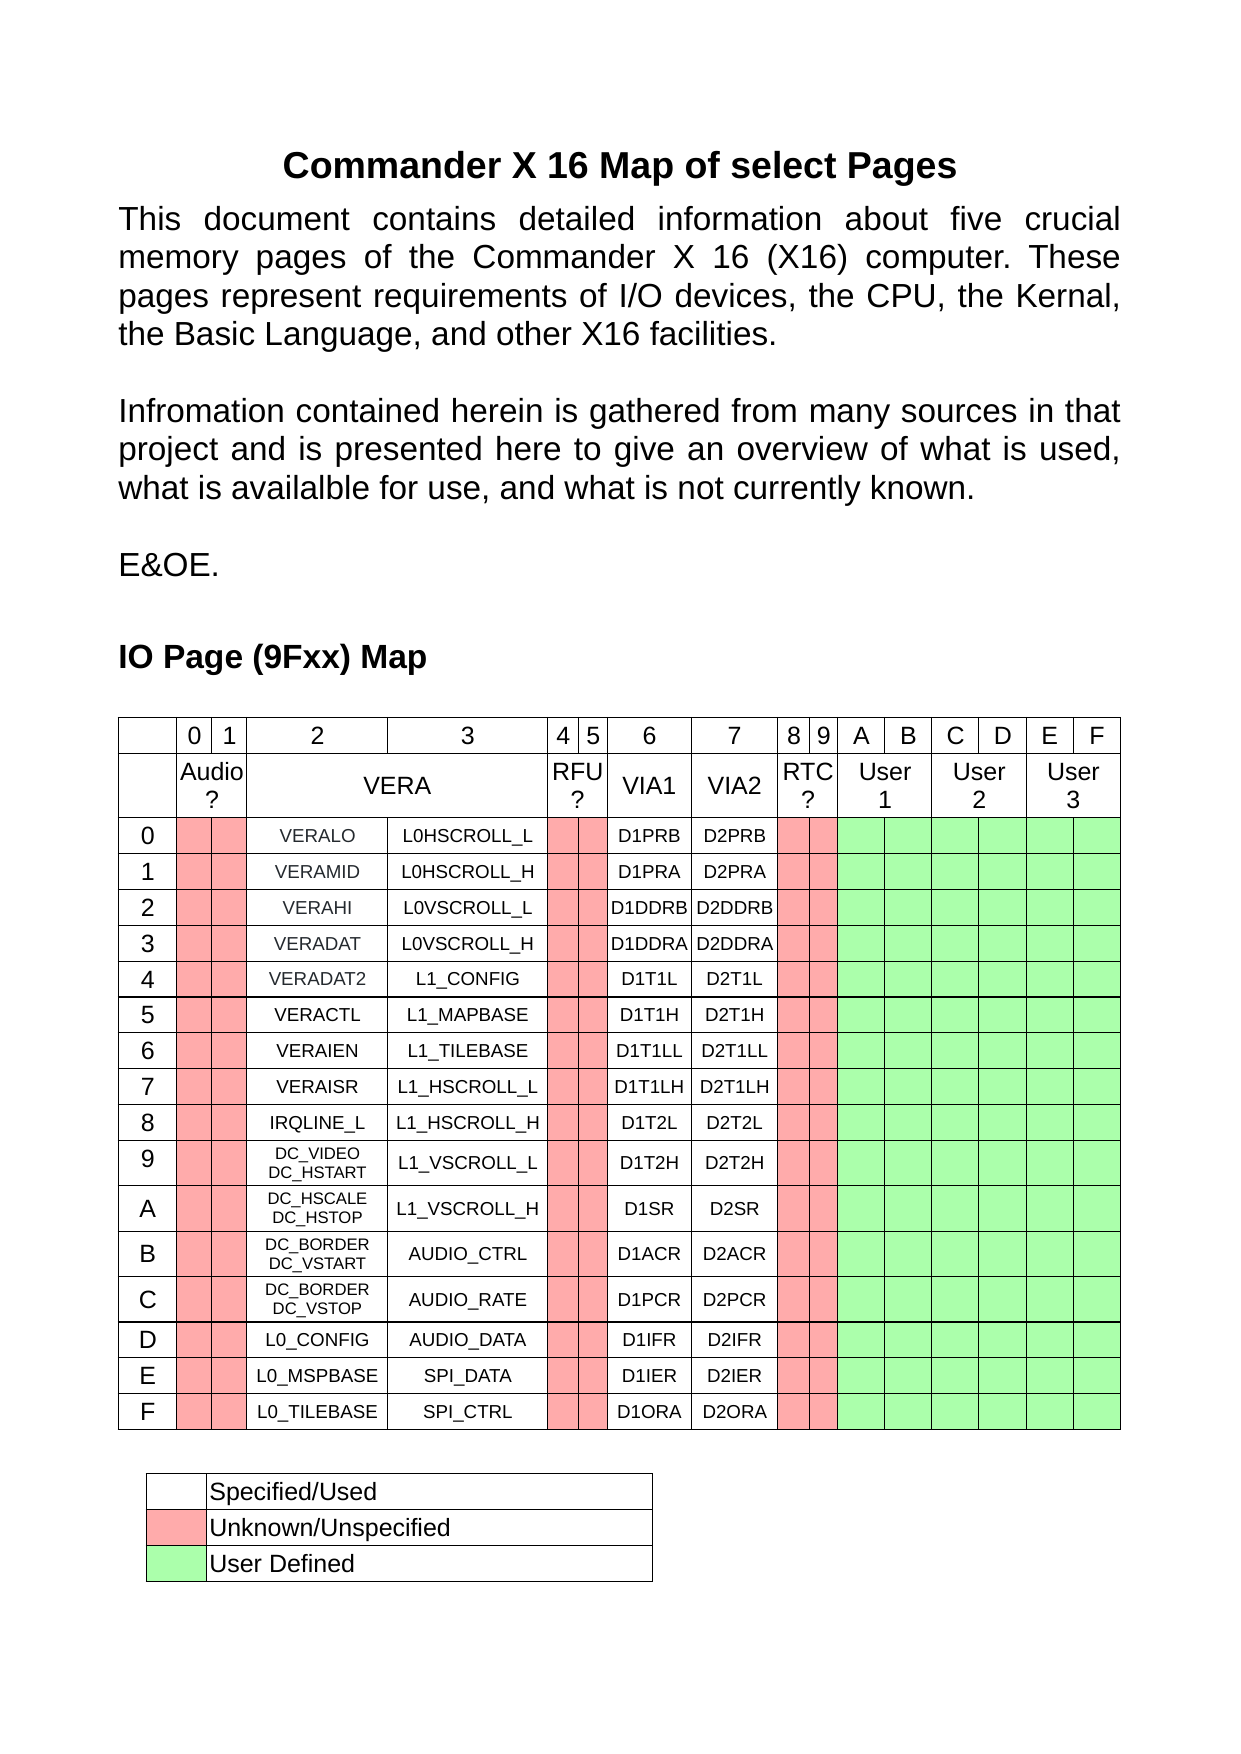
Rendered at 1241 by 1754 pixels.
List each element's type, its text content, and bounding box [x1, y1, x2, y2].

table_cell [548, 1277, 578, 1321]
table_cell L0VSCROLL_H [388, 926, 547, 961]
table_cell [838, 1394, 884, 1429]
table_cell [885, 1186, 931, 1231]
table_cell [1074, 926, 1120, 961]
table_cell [778, 890, 809, 925]
table_cell VERALO [247, 818, 387, 853]
table_cell [1027, 1033, 1073, 1068]
table_cell [838, 1358, 884, 1393]
table_cell [579, 1186, 607, 1231]
table_cell [579, 1033, 607, 1068]
table_cell L1_VSCROLL_L [388, 1141, 547, 1185]
table_cell D2T1LH [692, 1069, 777, 1104]
table_cell [810, 1323, 837, 1357]
table_cell [548, 1394, 578, 1429]
table_cell [579, 1069, 607, 1104]
table_cell [778, 818, 809, 853]
table_cell D1ACR [608, 1232, 691, 1276]
table_cell [810, 854, 837, 889]
table_cell [548, 1069, 578, 1104]
table_header 4 [548, 718, 578, 753]
table_cell B [119, 1232, 176, 1276]
table_cell [1027, 854, 1073, 889]
table_cell [548, 1232, 578, 1276]
table_cell L0_MSPBASE [247, 1358, 387, 1393]
table_cell [177, 1141, 211, 1185]
table_cell [885, 1069, 931, 1104]
table_cell [548, 1141, 578, 1185]
table_cell D1IFR [608, 1323, 691, 1357]
table_cell [885, 962, 931, 996]
table_cell L0HSCROLL_L [388, 818, 547, 853]
table_cell [838, 1105, 884, 1140]
table_cell [838, 1141, 884, 1185]
table_cell [932, 962, 978, 996]
table_cell [885, 1232, 931, 1276]
table_cell [885, 854, 931, 889]
table_cell SPI_CTRL [388, 1394, 547, 1429]
table_cell SPI_DATA [388, 1358, 547, 1393]
table_cell [885, 1323, 931, 1357]
table_header 8 [778, 718, 809, 753]
table_cell [1074, 1069, 1120, 1104]
table_cell L0_TILEBASE [247, 1394, 387, 1429]
table_cell [932, 1358, 978, 1393]
table_header 6 [608, 718, 691, 753]
table_cell [212, 854, 246, 889]
title Commander X 16 Map of select Pages [118, 143, 1122, 186]
table_cell [932, 998, 978, 1032]
table_cell VERADAT2 [247, 962, 387, 996]
table_cell A [119, 1186, 176, 1231]
table_cell L1_VSCROLL_H [388, 1186, 547, 1231]
table_cell D2IER [692, 1358, 777, 1393]
table_cell VERAISR [247, 1069, 387, 1104]
table_header B [885, 718, 931, 753]
table_cell F [119, 1394, 176, 1429]
table_cell [177, 1033, 211, 1068]
table_cell [979, 962, 1026, 996]
table_cell [579, 854, 607, 889]
table_cell [838, 890, 884, 925]
table_cell VERAHI [247, 890, 387, 925]
table_cell AUDIO_DATA [388, 1323, 547, 1357]
table_cell [1027, 1394, 1073, 1429]
table_cell VERA [247, 754, 547, 817]
table_cell [1074, 818, 1120, 853]
table_cell [548, 926, 578, 961]
table_cell [979, 1186, 1026, 1231]
table_cell [778, 1232, 809, 1276]
table_cell [1027, 1323, 1073, 1357]
table_cell D1T1H [608, 998, 691, 1032]
text E&OE. [118, 545, 1122, 583]
table_cell [1027, 1105, 1073, 1140]
table_cell D2PRB [692, 818, 777, 853]
table_cell 0 [119, 818, 176, 853]
table_cell [579, 1141, 607, 1185]
table_header E [1027, 718, 1073, 753]
table_cell [548, 1105, 578, 1140]
table_cell User Defined [207, 1546, 652, 1581]
table_cell [177, 1358, 211, 1393]
table_cell [177, 818, 211, 853]
table_cell D2T2L [692, 1105, 777, 1140]
table_cell VIA1 [608, 754, 691, 817]
table_cell D2PCR [692, 1277, 777, 1321]
table_cell L0HSCROLL_H [388, 854, 547, 889]
table_cell D1SR [608, 1186, 691, 1231]
table_cell [1027, 926, 1073, 961]
table_cell [1074, 1323, 1120, 1357]
table_cell [177, 890, 211, 925]
table_cell [838, 1069, 884, 1104]
table_cell [885, 818, 931, 853]
table_cell [548, 854, 578, 889]
table_cell D1IER [608, 1358, 691, 1393]
table_cell VERAIEN [247, 1033, 387, 1068]
table_cell 9 [119, 1141, 176, 1185]
table_cell [548, 1323, 578, 1357]
table_cell [579, 890, 607, 925]
table_cell [778, 1105, 809, 1140]
table_cell [979, 1277, 1026, 1321]
table_cell [838, 854, 884, 889]
table_cell [932, 1033, 978, 1068]
table_cell [212, 1358, 246, 1393]
table_cell [212, 1394, 246, 1429]
table_cell [885, 998, 931, 1032]
table_cell [979, 854, 1026, 889]
table_cell [838, 926, 884, 961]
table_cell User 3 [1027, 754, 1120, 817]
table_cell [810, 1141, 837, 1185]
table_cell D1T1LH [608, 1069, 691, 1104]
table_cell D1T2H [608, 1141, 691, 1185]
table_cell [1027, 1232, 1073, 1276]
table_cell [810, 1232, 837, 1276]
table_cell D2T1H [692, 998, 777, 1032]
table_cell [885, 1358, 931, 1393]
table_cell VERADAT [247, 926, 387, 961]
table_cell Audio ? [177, 754, 246, 817]
table_cell [177, 998, 211, 1032]
table_cell L1_CONFIG [388, 962, 547, 996]
table_cell E [119, 1358, 176, 1393]
table_cell [1074, 1033, 1120, 1068]
table_cell DC_HSCALE DC_HSTOP [247, 1186, 387, 1231]
table_cell [212, 1186, 246, 1231]
table_cell [1027, 1277, 1073, 1321]
table_cell 2 [119, 890, 176, 925]
table_cell C [119, 1277, 176, 1321]
table_cell DC_BORDER DC_VSTART [247, 1232, 387, 1276]
table_cell [579, 1232, 607, 1276]
table_header 7 [692, 718, 777, 753]
table_cell [548, 1033, 578, 1068]
table_cell [177, 1105, 211, 1140]
table_cell D2ORA [692, 1394, 777, 1429]
table_cell User 1 [838, 754, 931, 817]
table_cell [932, 1394, 978, 1429]
table_cell [212, 1277, 246, 1321]
table_cell [1074, 1186, 1120, 1231]
text Infromation contained herein is gathered from many sources in that project and is presented here to give an overview of what is used, what is availalble for use, and what is not currently known. [118, 391, 1122, 506]
table_cell [979, 1141, 1026, 1185]
table_cell D1T1LL [608, 1033, 691, 1068]
table_cell D1PRB [608, 818, 691, 853]
table_cell [932, 818, 978, 853]
table_cell [778, 1394, 809, 1429]
table_cell [932, 1069, 978, 1104]
table_cell D2T1LL [692, 1033, 777, 1068]
table_cell D2DDRA [692, 926, 777, 961]
table_cell [778, 962, 809, 996]
table_cell DC_VIDEO DC_HSTART [247, 1141, 387, 1185]
table_cell [579, 1358, 607, 1393]
table_cell [932, 1141, 978, 1185]
table_cell [810, 926, 837, 961]
table_cell [810, 890, 837, 925]
table_cell [212, 1033, 246, 1068]
table_cell [1027, 998, 1073, 1032]
table_cell [979, 1323, 1026, 1357]
table_cell [212, 1141, 246, 1185]
table_cell [1074, 1277, 1120, 1321]
table_cell [838, 1033, 884, 1068]
table_cell [885, 1277, 931, 1321]
table_cell [778, 1033, 809, 1068]
table_cell [778, 854, 809, 889]
table_cell [147, 1546, 206, 1581]
table_cell 6 [119, 1033, 176, 1068]
table_cell [579, 1105, 607, 1140]
table_cell [1074, 890, 1120, 925]
table_cell [1027, 818, 1073, 853]
table_cell [932, 1323, 978, 1357]
table_cell [1027, 962, 1073, 996]
table_cell L0_CONFIG [247, 1323, 387, 1357]
table_header Specified/Used [207, 1474, 652, 1509]
table_cell [177, 1186, 211, 1231]
table_cell [810, 818, 837, 853]
table_header 5 [579, 718, 607, 753]
table_cell [778, 1358, 809, 1393]
table_cell [548, 998, 578, 1032]
table_cell [1074, 998, 1120, 1032]
table_cell VIA2 [692, 754, 777, 817]
table_cell [778, 998, 809, 1032]
table_cell D2T2H [692, 1141, 777, 1185]
table_cell [838, 1323, 884, 1357]
table_cell [1074, 1358, 1120, 1393]
table_cell [885, 1033, 931, 1068]
table_cell [1074, 1394, 1120, 1429]
table_cell D1ORA [608, 1394, 691, 1429]
table_cell [177, 1394, 211, 1429]
table_cell 3 [119, 926, 176, 961]
table_header F [1074, 718, 1120, 753]
table_cell [548, 1358, 578, 1393]
table_cell D1PRA [608, 854, 691, 889]
table_cell D2IFR [692, 1323, 777, 1357]
table_cell [212, 818, 246, 853]
table_cell [885, 926, 931, 961]
table_cell [932, 1232, 978, 1276]
table_cell [979, 1358, 1026, 1393]
table_cell [1074, 962, 1120, 996]
table_header 0 [177, 718, 211, 753]
table_cell D2SR [692, 1186, 777, 1231]
table_cell [885, 1141, 931, 1185]
table_header 2 [247, 718, 387, 753]
table_cell [810, 1033, 837, 1068]
table_cell [838, 1232, 884, 1276]
table_cell [177, 926, 211, 961]
subtitle IO Page (9Fxx) Map [118, 637, 1122, 676]
table_cell D1DDRB [608, 890, 691, 925]
table_cell AUDIO_CTRL [388, 1232, 547, 1276]
table_cell [932, 890, 978, 925]
table_cell 1 [119, 854, 176, 889]
table_cell [212, 926, 246, 961]
table_cell D1DDRA [608, 926, 691, 961]
table_cell [548, 818, 578, 853]
table_header 1 [212, 718, 246, 753]
table_header 3 [388, 718, 547, 753]
table_cell [932, 926, 978, 961]
table_cell Unknown/Unspecified [207, 1510, 652, 1545]
table_cell 5 [119, 998, 176, 1032]
table_cell [838, 1277, 884, 1321]
table_cell [579, 818, 607, 853]
table_header [119, 718, 176, 753]
table_cell L1_MAPBASE [388, 998, 547, 1032]
table_cell [1027, 1141, 1073, 1185]
table_cell [932, 1105, 978, 1140]
table_cell [979, 818, 1026, 853]
table_cell D [119, 1323, 176, 1357]
table_cell [1027, 1358, 1073, 1393]
table_cell [810, 1105, 837, 1140]
table_cell [979, 1105, 1026, 1140]
table_cell VERAMID [247, 854, 387, 889]
table_cell [579, 1277, 607, 1321]
text This document contains detailed information about five crucial memory pages of the Commander X 16 (X16) computer. These pages represent requirements of I/O devices, the CPU, the Kernal, the Basic Language, and other X16 facilities. [118, 199, 1122, 352]
table_cell [177, 1232, 211, 1276]
table_cell [212, 1232, 246, 1276]
table_cell [932, 1186, 978, 1231]
table_cell [810, 1186, 837, 1231]
table_cell L1_HSCROLL_H [388, 1105, 547, 1140]
table_cell [177, 854, 211, 889]
table_cell AUDIO_RATE [388, 1277, 547, 1321]
table_cell [979, 1033, 1026, 1068]
table_cell [212, 998, 246, 1032]
table_cell [810, 962, 837, 996]
table_cell [177, 1069, 211, 1104]
table_cell L0VSCROLL_L [388, 890, 547, 925]
table_cell [579, 1323, 607, 1357]
table_cell [979, 1232, 1026, 1276]
table_cell [1027, 1069, 1073, 1104]
table_cell RFU ? [548, 754, 607, 817]
table_cell [979, 926, 1026, 961]
table_cell [885, 1105, 931, 1140]
table_cell VERACTL [247, 998, 387, 1032]
table_cell [548, 890, 578, 925]
table_cell [212, 962, 246, 996]
table_cell [177, 1277, 211, 1321]
table_cell [838, 998, 884, 1032]
table_cell [932, 854, 978, 889]
table_cell D2T1L [692, 962, 777, 996]
table_cell L1_HSCROLL_L [388, 1069, 547, 1104]
table_cell [810, 998, 837, 1032]
table_cell [579, 926, 607, 961]
table_cell [979, 998, 1026, 1032]
table_cell 7 [119, 1069, 176, 1104]
table_cell [778, 1186, 809, 1231]
table_cell [778, 1323, 809, 1357]
table_cell User 2 [932, 754, 1026, 817]
table_cell [1074, 1141, 1120, 1185]
table_cell [1074, 1232, 1120, 1276]
table_cell D1T2L [608, 1105, 691, 1140]
table_cell D1PCR [608, 1277, 691, 1321]
table_cell [778, 926, 809, 961]
table_header 9 [810, 718, 837, 753]
table_cell [212, 1105, 246, 1140]
table_cell [177, 962, 211, 996]
table_cell [1027, 890, 1073, 925]
table_cell [778, 1069, 809, 1104]
table_cell D2ACR [692, 1232, 777, 1276]
table_cell [177, 1323, 211, 1357]
table_cell [932, 1277, 978, 1321]
table_cell [119, 754, 176, 817]
table_cell [979, 890, 1026, 925]
table_cell [147, 1510, 206, 1545]
table_header C [932, 718, 978, 753]
table_cell D2PRA [692, 854, 777, 889]
table_cell [1027, 1186, 1073, 1231]
table_cell [838, 962, 884, 996]
table_cell [548, 962, 578, 996]
table_cell [885, 1394, 931, 1429]
table_cell [810, 1358, 837, 1393]
table_cell [1074, 1105, 1120, 1140]
table_cell [579, 1394, 607, 1429]
table_cell [979, 1394, 1026, 1429]
table_cell [548, 1186, 578, 1231]
table_cell IRQLINE_L [247, 1105, 387, 1140]
table_cell RTC ? [778, 754, 837, 817]
table_cell [810, 1394, 837, 1429]
table_cell [579, 962, 607, 996]
table_header A [838, 718, 884, 753]
table_cell D2DDRB [692, 890, 777, 925]
table_cell [885, 890, 931, 925]
table_cell [810, 1069, 837, 1104]
table_cell [778, 1277, 809, 1321]
table_cell 8 [119, 1105, 176, 1140]
table_cell 4 [119, 962, 176, 996]
table_cell L1_TILEBASE [388, 1033, 547, 1068]
table_cell [979, 1069, 1026, 1104]
table_cell [212, 1323, 246, 1357]
table_cell [810, 1277, 837, 1321]
table_cell [778, 1141, 809, 1185]
table_header [147, 1474, 206, 1509]
table_cell [1074, 854, 1120, 889]
table_cell [212, 1069, 246, 1104]
table_cell [579, 998, 607, 1032]
table_cell DC_BORDER DC_VSTOP [247, 1277, 387, 1321]
table_header D [979, 718, 1026, 753]
table_cell [838, 1186, 884, 1231]
table_cell D1T1L [608, 962, 691, 996]
table_cell [838, 818, 884, 853]
table_cell [212, 890, 246, 925]
